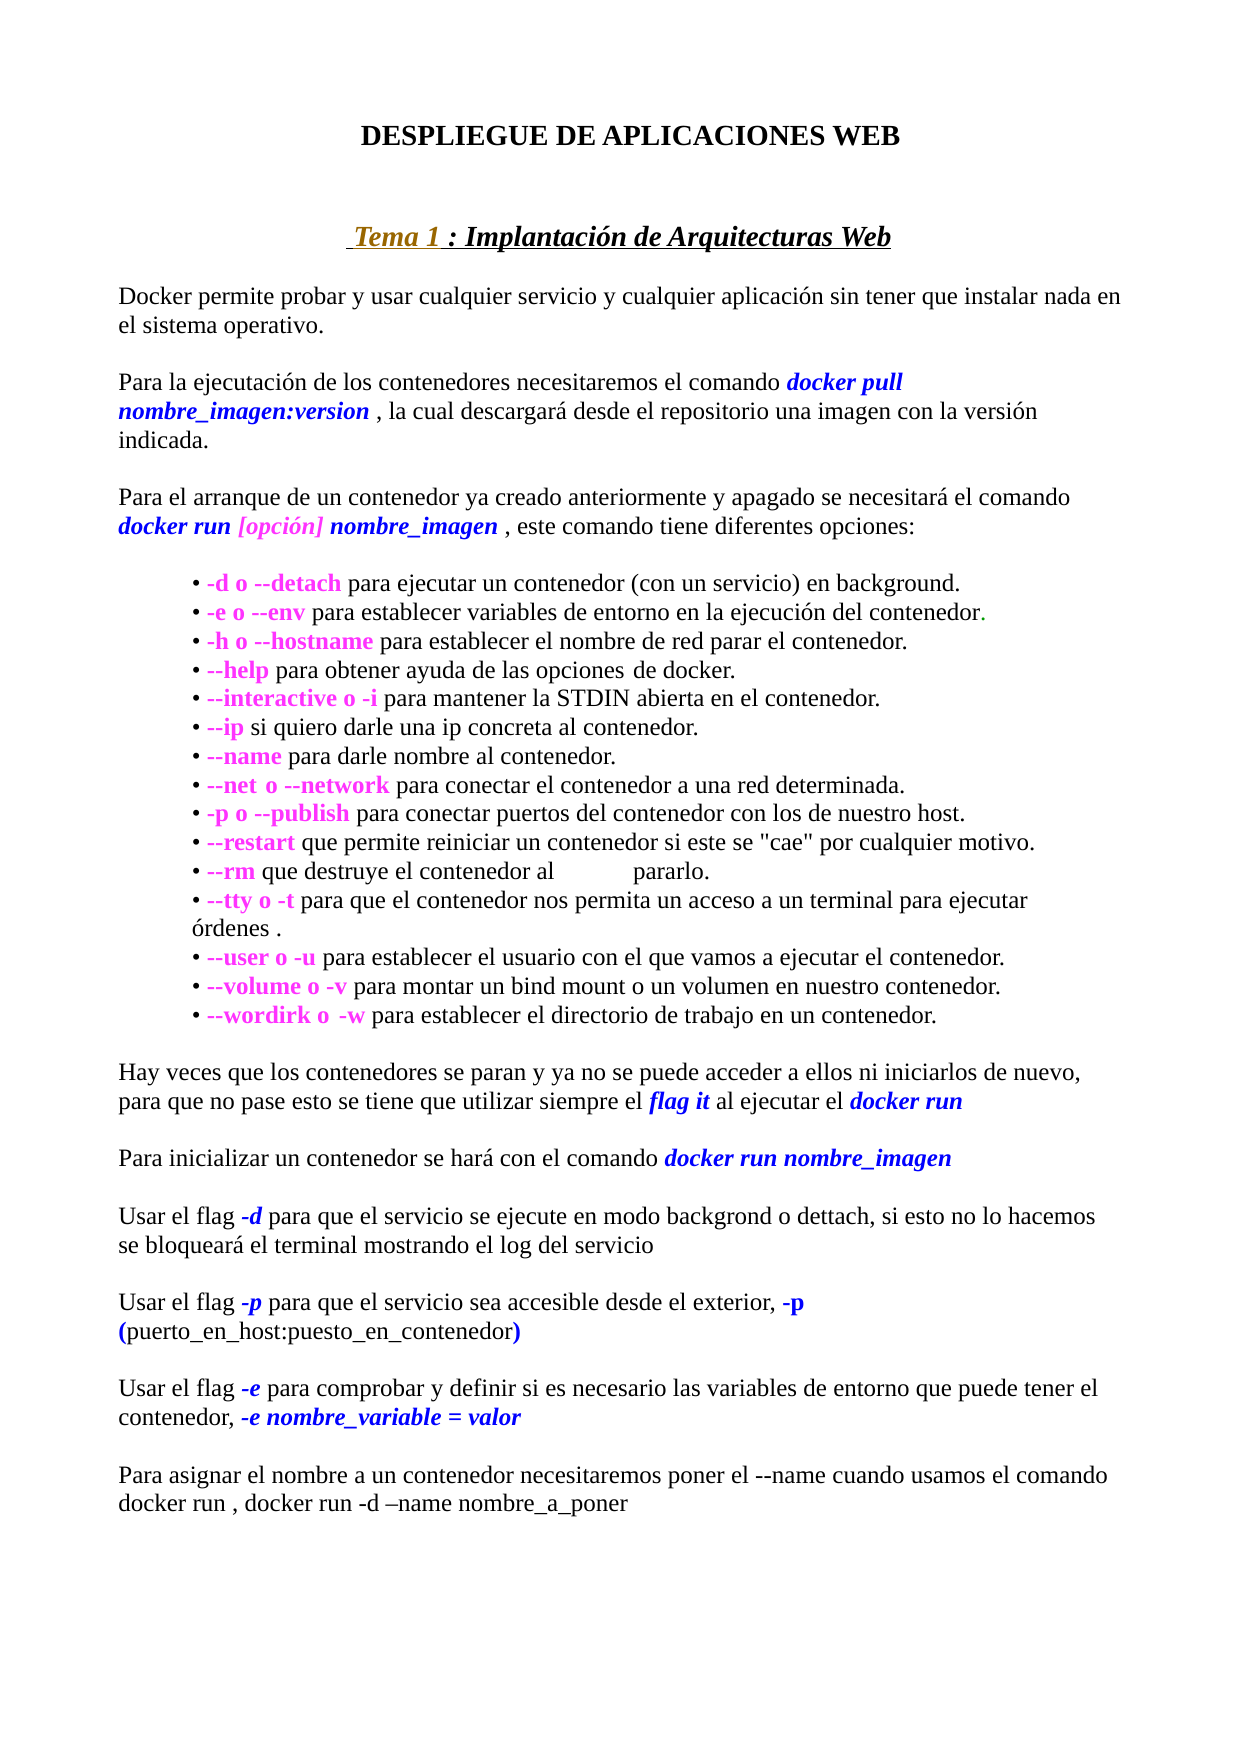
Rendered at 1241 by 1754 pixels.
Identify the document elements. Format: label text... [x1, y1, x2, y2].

text • --interactive o -i para mantener la STDIN abierta en el contenedor. [118, 683, 1122, 712]
text Usar el flag -d para que el servicio se ejecute en modo backgrond o dettach, si esto no lo hacemos se bloqueará el terminal mostrando el log del servicio [118, 1201, 1122, 1258]
text DESPLIEGUE DE APLICACIONES WEB [118, 118, 1122, 152]
text Docker permite probar y usar cualquier servicio y cualquier aplicación sin tener que instalar nada en el sistema operativo. [118, 281, 1122, 338]
text Para inicializar un contenedor se hará con el comando docker run nombre_imagen [118, 1143, 1122, 1172]
text Para asignar el nombre a un contenedor necesitaremos poner el --name cuando usamos el comando docker run , docker run -d –name nombre_a_poner [118, 1460, 1122, 1517]
text • --help para obtener ayuda de las opciones de docker. [118, 655, 1122, 683]
text Usar el flag -p para que el servicio sea accesible desde el exterior, -p (puerto_en_host:puesto_en_contenedor) [118, 1287, 1122, 1345]
text • --user o -u para establecer el usuario con el que vamos a ejecutar el contenedor. [118, 942, 1122, 971]
text • --rm que destruye el contenedor al pararlo. [118, 856, 1122, 885]
text • --volume o -v para montar un bind mount o un volumen en nuestro contenedor. [118, 971, 1122, 1000]
text Usar el flag -e para comprobar y definir si es necesario las variables de entorno que puede tener el contenedor, -e nombre_variable = valor [118, 1373, 1122, 1431]
text • --restart que permite reiniciar un contenedor si este se "cae" por cualquier motivo. [118, 827, 1122, 856]
text Hay veces que los contenedores se paran y ya no se puede acceder a ellos ni iniciarlos de nuevo, para que no pase esto se tiene que utilizar siempre el flag it al ejecutar el docker run [118, 1057, 1122, 1115]
text • --wordirk o -w para establecer el directorio de trabajo en un contenedor. [118, 1000, 1122, 1028]
text • --name para darle nombre al contenedor. [118, 741, 1122, 770]
text • -e o --env para establecer variables de entorno en la ejecución del contenedor. [118, 597, 1122, 626]
text • --tty o -t para que el contenedor nos permita un acceso a un terminal para ejecutar órdenes . [118, 885, 1122, 942]
text • --ip si quiero darle una ip concreta al contenedor. [118, 712, 1122, 741]
text Para la ejecutación de los contenedores necesitaremos el comando docker pull nombre_imagen:version , la cual descargará desde el repositorio una imagen con la versión indicada. [118, 367, 1122, 453]
text • -h o --hostname para establecer el nombre de red parar el contenedor. [118, 626, 1122, 655]
text • --net o --network para conectar el contenedor a una red determinada. [118, 770, 1122, 798]
text • -p o --publish para conectar puertos del contenedor con los de nuestro host. [118, 798, 1122, 827]
text Tema 1 : Implantación de Arquitecturas Web [118, 219, 1122, 252]
text • -d o --detach para ejecutar un contenedor (con un servicio) en background. [118, 568, 1122, 597]
text Para el arranque de un contenedor ya creado anteriormente y apagado se necesitará el comando docker run [opción] nombre_imagen , este comando tiene diferentes opciones: [118, 482, 1122, 540]
